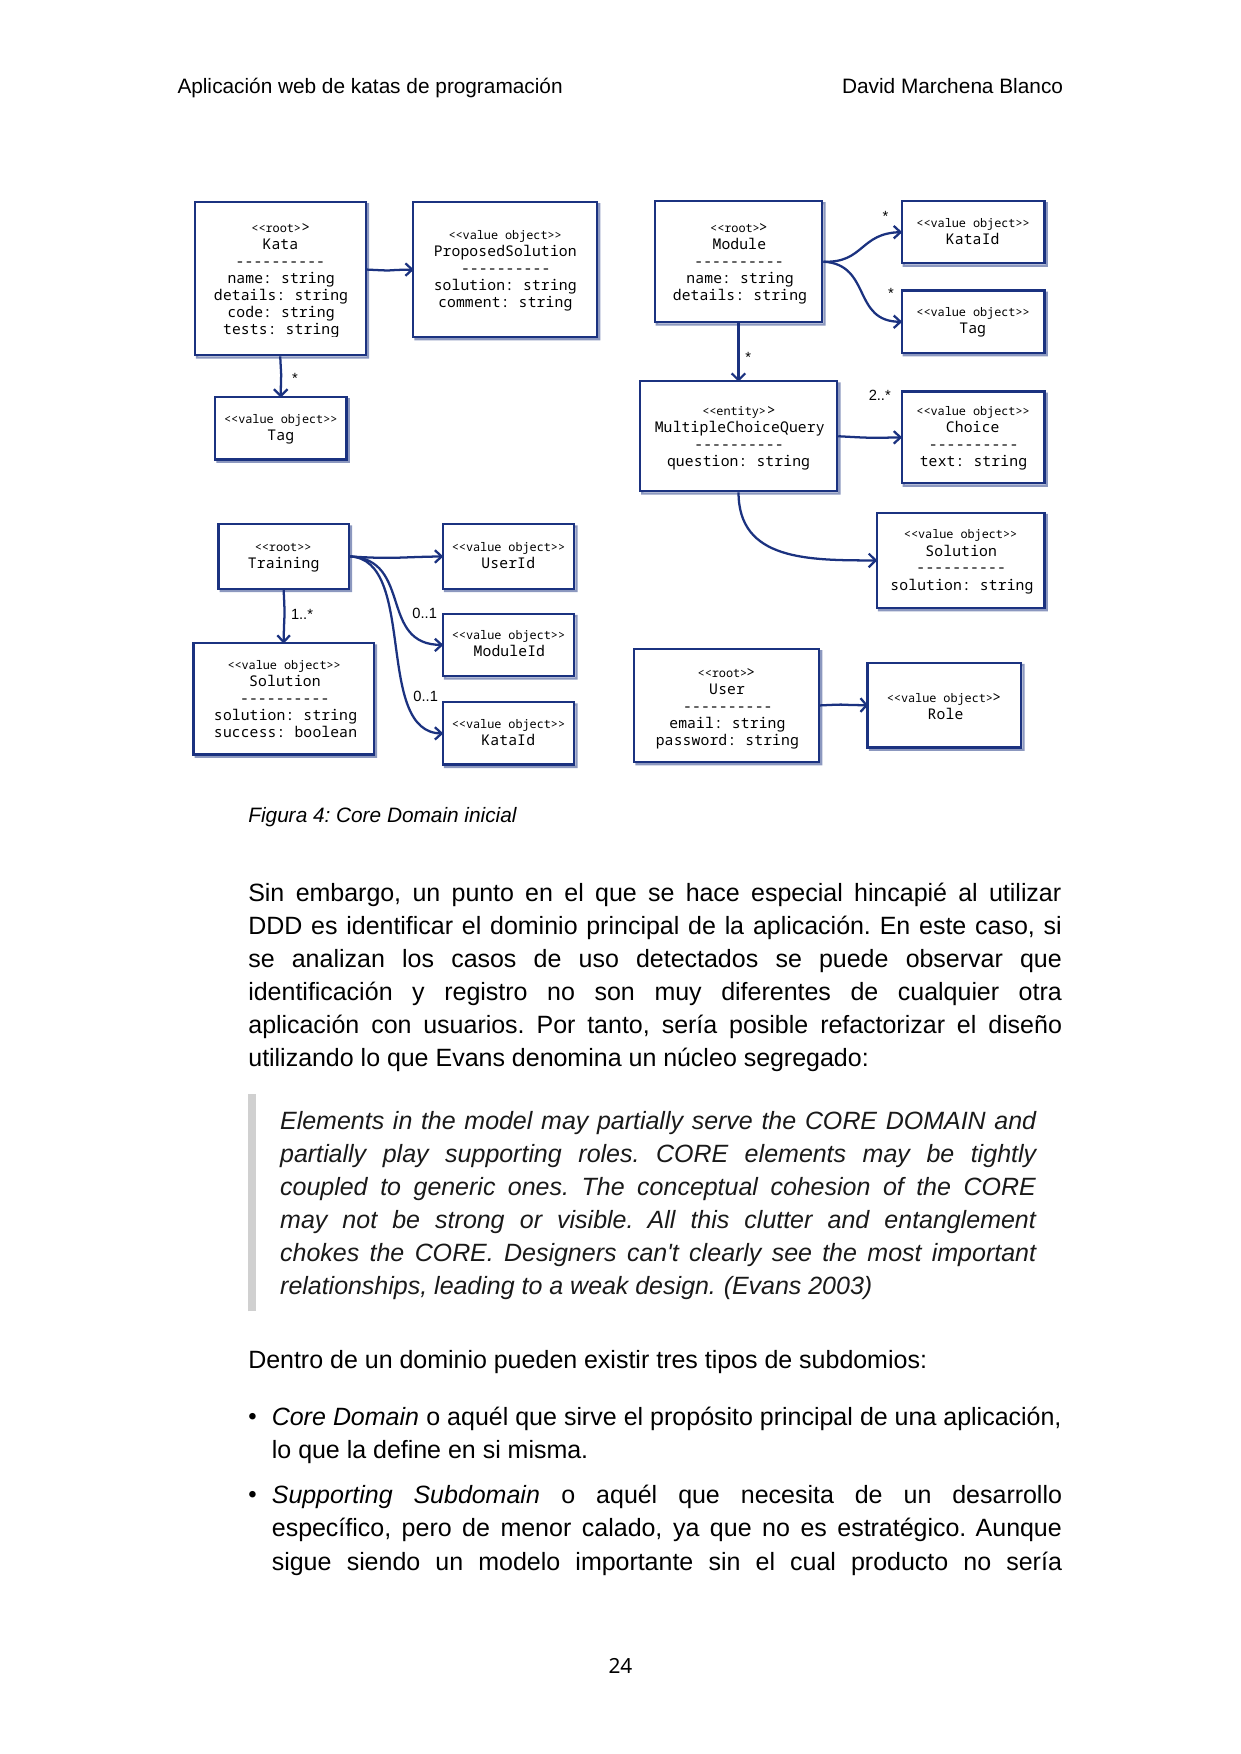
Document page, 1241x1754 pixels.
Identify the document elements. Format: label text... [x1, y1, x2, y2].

text Dentro de un dominio pueden existir tres tipos de subdomios: [177, 1345, 1063, 1374]
list Core Domain o aquél que sirve el propósito principal de una aplicación, lo que la define en si misma. [248, 1402, 1063, 1464]
list Supporting Subdomain o aquél que necesita de un desarrollo específico, pero de menor calado, ya que no es estratégico. Aunque sigue siendo un modelo importante sin el cual producto no sería [248, 1480, 1063, 1587]
text Sin embargo, un punto en el que se hace especial hincapié al utilizar DDD es identificar el dominio principal de la aplicación. En este caso, si se analizan los casos de uso detectados se puede observar que identificación y registro no son muy diferentes de cualquier otra aplicación con usuarios. Por tanto, sería posible refactorizar el diseño utilizando lo que Evans denomina un núcleo segregado: [177, 874, 1063, 1072]
text Figura 4: Core Domain inicial [177, 797, 1063, 827]
text Elements in the model may partially serve the CORE DOMAIN and partially play supporting roles. CORE elements may be tightly coupled to generic ones. The conceptual cohesion of the CORE may not be strong or visible. All this clutter and entanglement chokes the CORE. Designers can't clearly see the most important relationships, leading to a weak design. (Evans 2003) [256, 1094, 1063, 1311]
text Otro punto útil a la hora de detectar agregados puede extraerse de “Patterns, principles, and practices of domain-driven design”, donde Millett expone que sólo los agregados pueden obtenerse directamente consultando a base de datos. Mientras, todos sus objetos de dominio internos sólo pueden ser accedidos a través del agregado. De esta forma, cargando completamente el agregado, se protege la integridad de su contexto. (Millett 2015, p. 458). Teniendo todo esto en cuenta, un primer diseño del dominio de la aplicación sería el observado en la Figura 4: Core Domain inicial. [177, 827, 1063, 874]
text Otro punto útil a la hora de detectar agregados puede extraerse de “Patterns, principles, and practices of domain-driven design”, donde Millett expone que sólo los agregados pueden obtenerse directamente consultando a base de datos. Mientras, todos sus objetos de dominio internos sólo pueden ser accedidos a través del agregado. De esta forma, cargando completamente el agregado, se protege la integridad de su contexto. (Millett 2015, p. 458). Teniendo todo esto en cuenta, un primer diseño del dominio de la aplicación sería el observado en la Figura 4: Core Domain inicial. [177, 148, 1063, 797]
